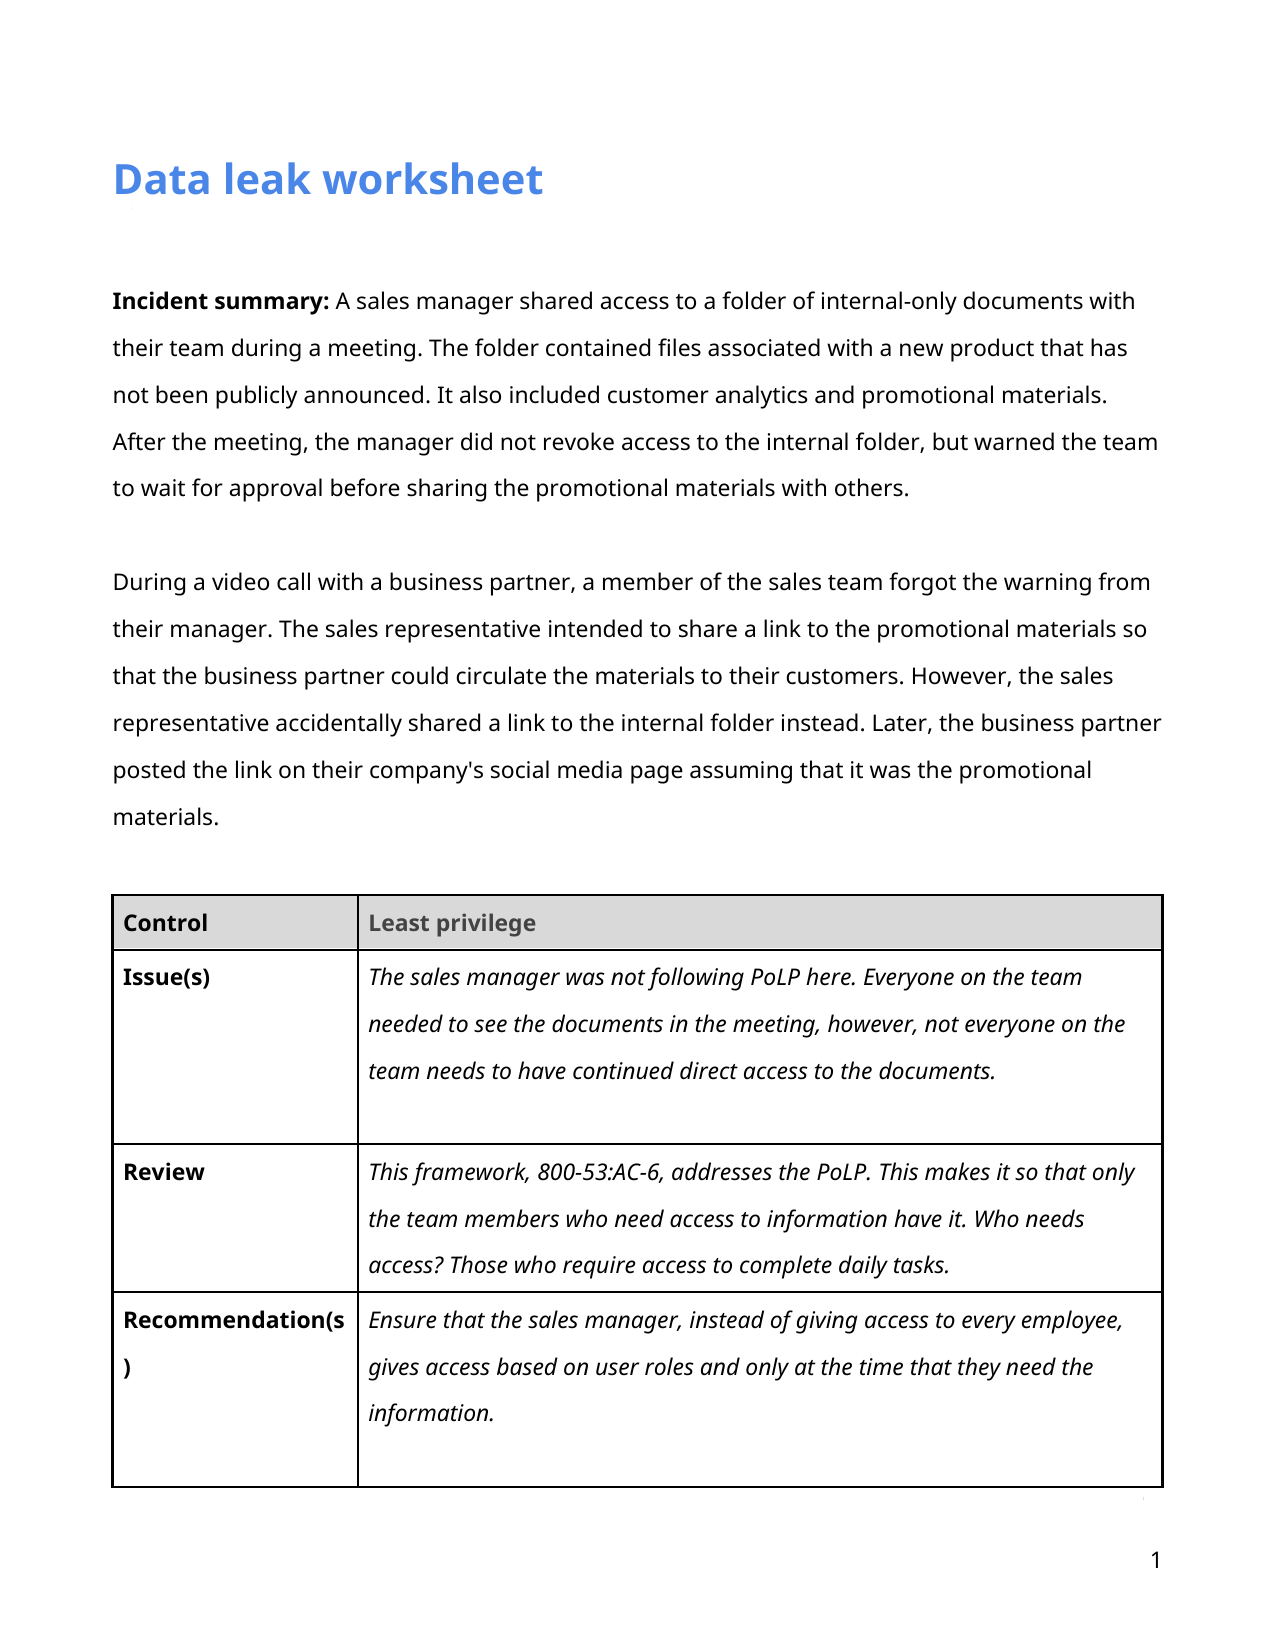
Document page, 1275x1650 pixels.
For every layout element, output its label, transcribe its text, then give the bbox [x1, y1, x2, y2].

table_header Control [114, 896, 357, 948]
text Incident summary: A sales manager shared access to a folder of internal-only documents with their team during a meeting. The folder contained files associated with a new product that has not been publicly announced. It also included customer analytics and promotional materials. After the meeting, the manager did not revoke access to the internal folder, but warned the team to wait for approval before sharing the promotional materials with others. [112, 285, 1162, 504]
table_cell Review [114, 1145, 357, 1291]
subtitle Data leak worksheet [112, 150, 1125, 207]
table_cell Issue(s) [114, 951, 357, 1143]
table_cell Recommendation(s) [114, 1293, 357, 1486]
table_cell This framework, 800-53:AC-6, addresses the PoLP. This makes it so that only the team members who need access to information have it. Who needs access? Those who require access to complete daily tasks. [359, 1145, 1161, 1291]
table_header Least privilege [359, 896, 1161, 948]
text During a video call with a business partner, a member of the sales team forgot the warning from their manager. The sales representative intended to share a link to the promotional materials so that the business partner could circulate the materials to their customers. However, the sales representative accidentally shared a link to the internal folder instead. Later, the business partner posted the link on their company's social media page assuming that it was the promotional materials. [112, 566, 1162, 832]
table_cell Ensure that the sales manager, instead of giving access to every employee, gives access based on user roles and only at the time that they need the information. [359, 1293, 1161, 1486]
table_cell The sales manager was not following PoLP here. Everyone on the team needed to see the documents in the meeting, however, not everyone on the team needs to have continued direct access to the documents. [359, 951, 1161, 1143]
